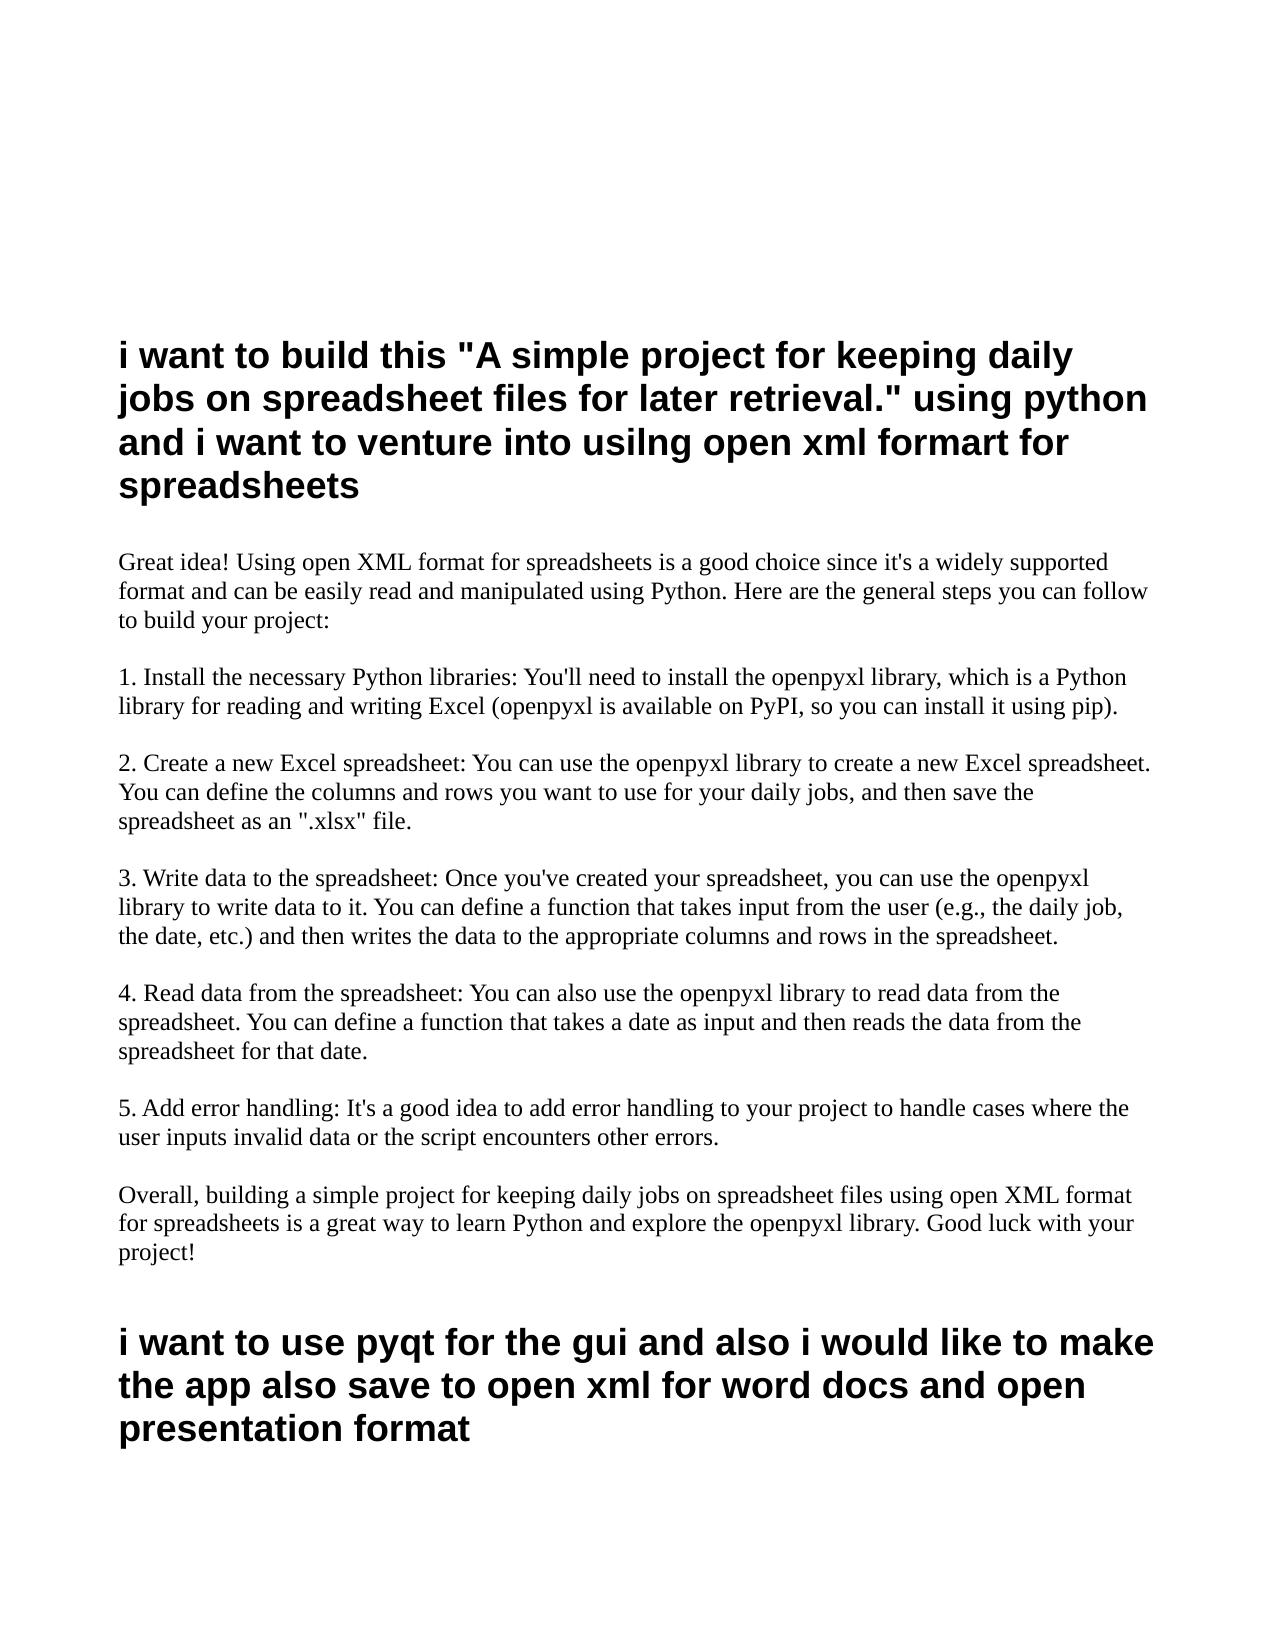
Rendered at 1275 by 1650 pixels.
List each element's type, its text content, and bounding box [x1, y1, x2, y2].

text 3. Write data to the spreadsheet: Once you've created your spreadsheet, you can use the openpyxl library to write data to it. You can define a function that takes input from the user (e.g., the daily job, the date, etc.) and then writes the data to the appropriate columns and rows in the spreadsheet. [118, 863, 1157, 950]
text 1. Install the necessary Python libraries: You'll need to install the openpyxl library, which is a Python library for reading and writing Excel (openpyxl is available on PyPI, so you can install it using pip). [118, 662, 1157, 720]
text Great idea! Using open XML format for spreadsheets is a good choice since it's a widely supported format and can be easily read and manipulated using Python. Here are the general steps you can follow to build your project: [118, 547, 1157, 633]
text 4. Read data from the spreadsheet: You can also use the openpyxl library to read data from the spreadsheet. You can define a function that takes a date as input and then reads the data from the spreadsheet for that date. [118, 978, 1157, 1065]
text 2. Create a new Excel spreadsheet: You can use the openpyxl library to create a new Excel spreadsheet. You can define the columns and rows you want to use for your daily jobs, and then save the spreadsheet as an ".xlsx" file. [118, 748, 1157, 835]
subtitle i want to build this "A simple project for keeping daily jobs on spreadsheet files for later retrieval." using python and i want to venture into usilng open xml formart for spreadsheets [118, 333, 1157, 506]
text Overall, building a simple project for keeping daily jobs on spreadsheet files using open XML format for spreadsheets is a great way to learn Python and explore the openpyxl library. Good luck with your project! [118, 1180, 1157, 1266]
text 5. Add error handling: It's a good idea to add error handling to your project to handle cases where the user inputs invalid data or the script encounters other errors. [118, 1093, 1157, 1151]
subtitle i want to use pyqt for the gui and also i would like to make the app also save to open xml for word docs and open presentation format [118, 1320, 1157, 1449]
